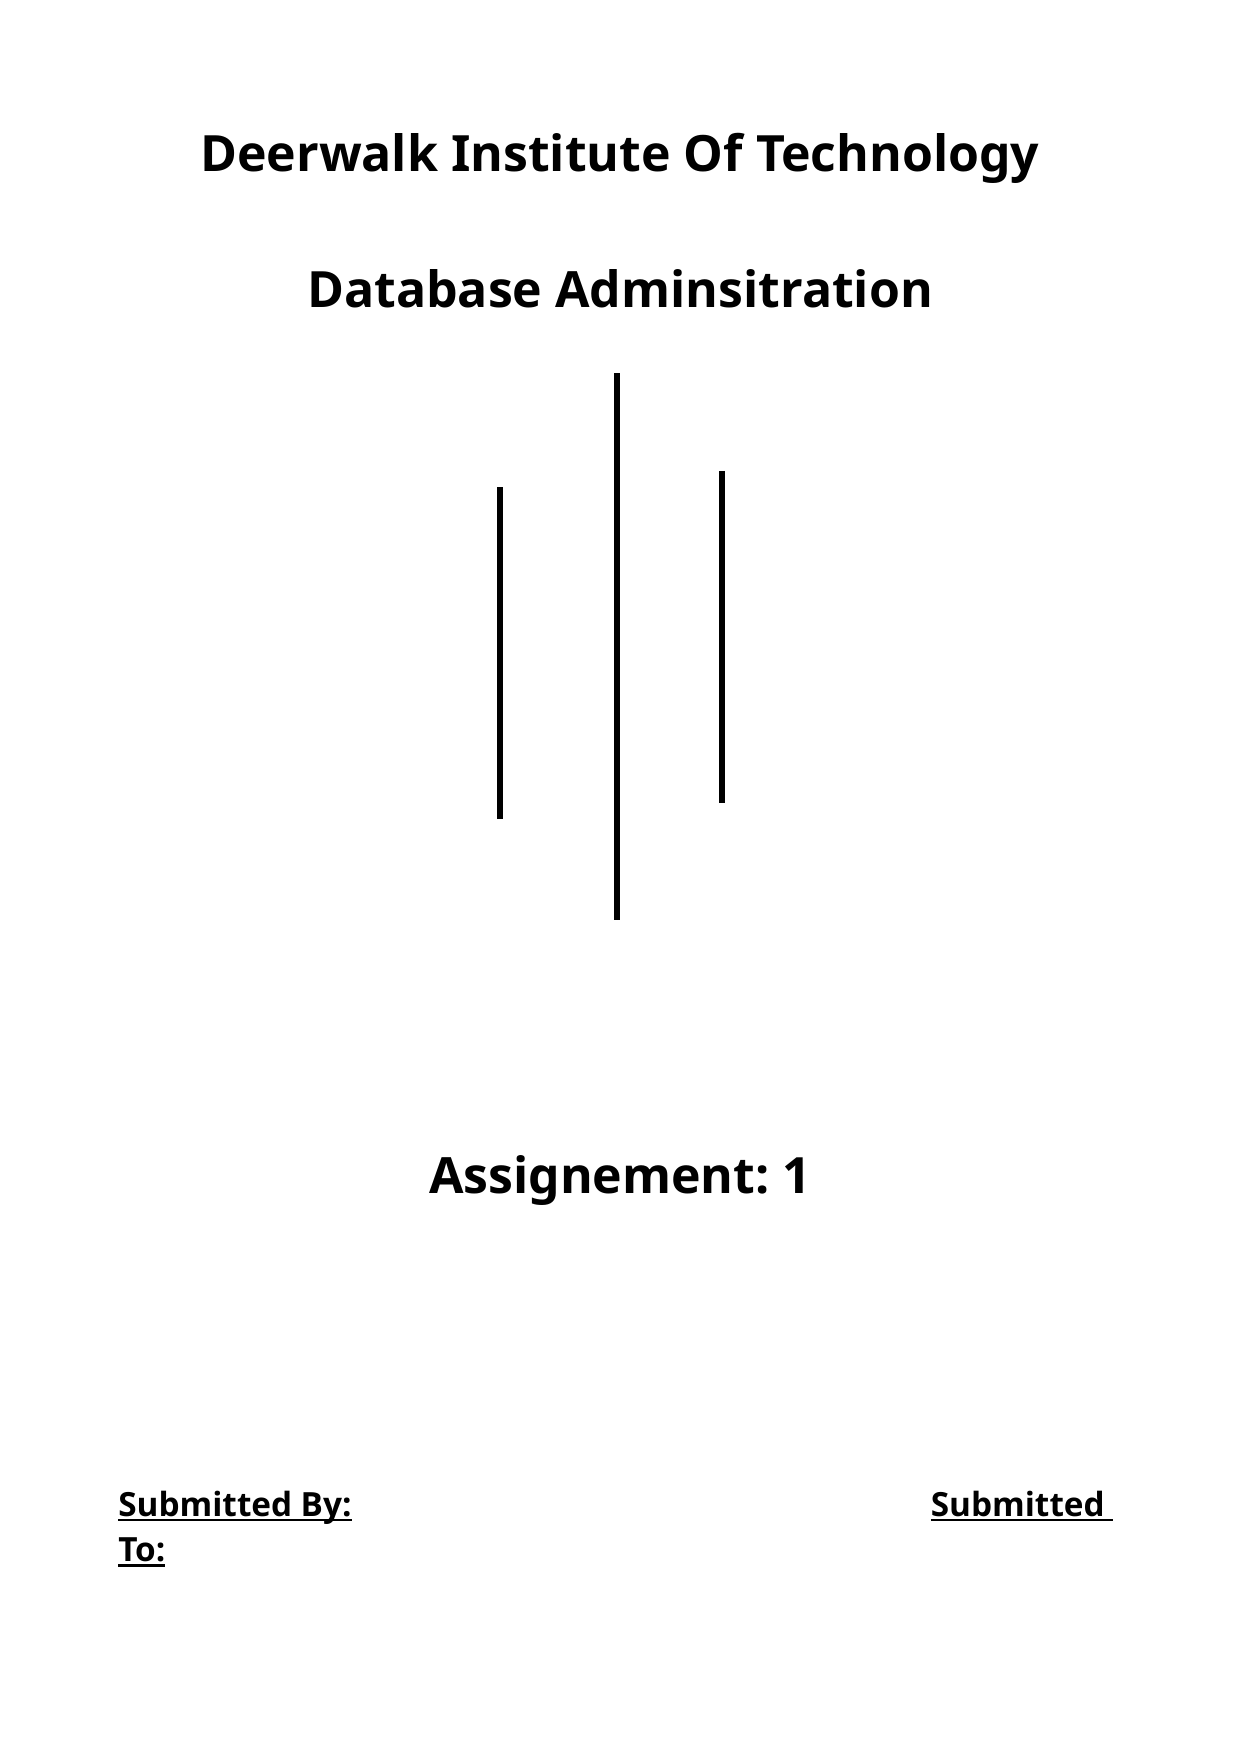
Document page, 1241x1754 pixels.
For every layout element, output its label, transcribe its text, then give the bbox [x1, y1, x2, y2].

text Submitted By: Submitted To: [118, 1481, 1122, 1571]
text Assignement: 1 [118, 1140, 1122, 1208]
text Deerwalk Institute Of Technology [118, 118, 1122, 186]
text Database Adminsitration [118, 254, 1122, 322]
